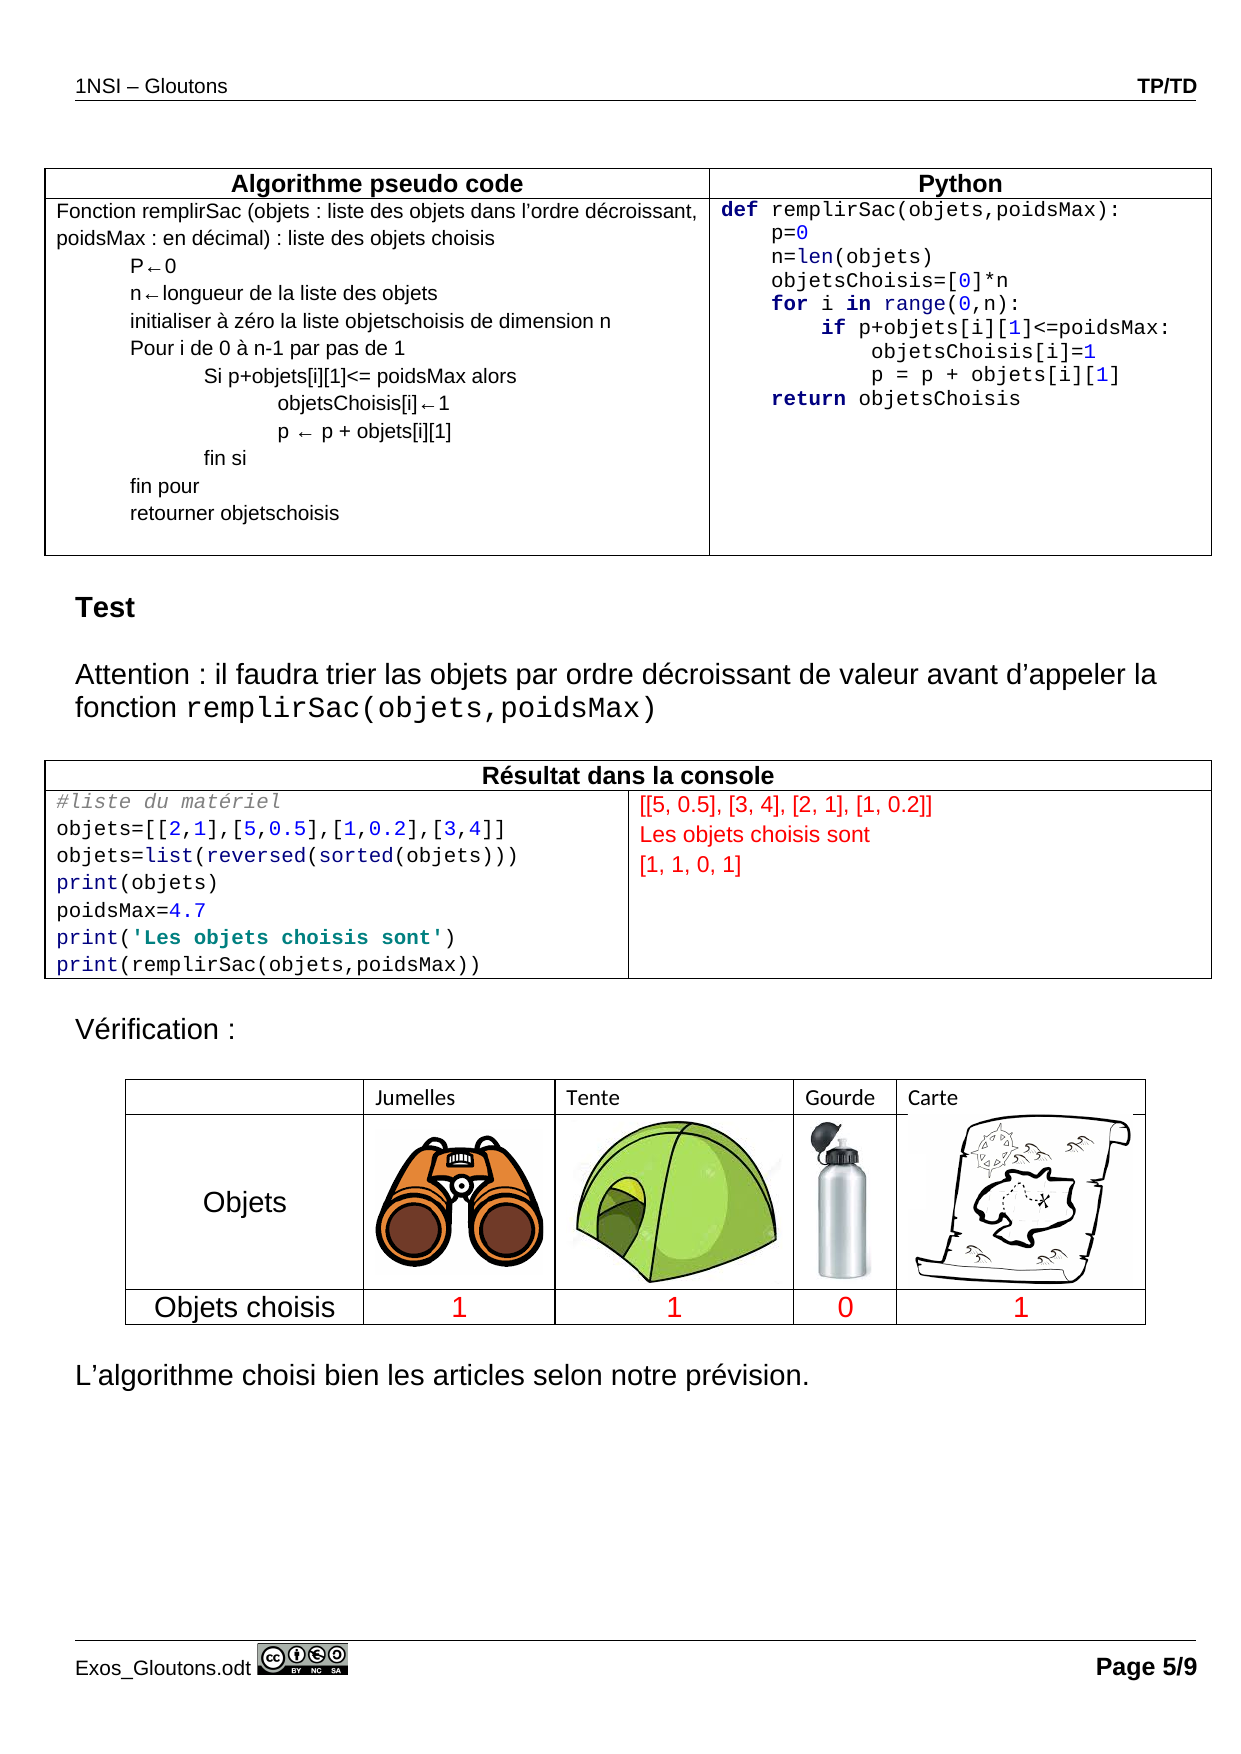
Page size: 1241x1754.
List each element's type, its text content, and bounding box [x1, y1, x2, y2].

table_cell [897, 1115, 907, 1289]
text Vérification : [75, 1012, 1196, 1046]
text Test [75, 590, 1196, 623]
table_cell [556, 1115, 793, 1289]
table_header Gourde [794, 1080, 896, 1114]
table_header Résultat dans la console [46, 761, 1211, 790]
table_header Algorithme pseudo code [46, 169, 709, 198]
table_cell [364, 1115, 554, 1289]
table_cell 0 [794, 1290, 896, 1323]
text L’algorithme choisi bien les articles selon notre prévision. [75, 1358, 1196, 1392]
text Attention : il faudra trier las objets par ordre décroissant de valeur avant d’appeler la fonction remplirSac(objets,poidsMax) [75, 657, 1196, 726]
table_cell def remplirSac(objets,poidsMax): p=0 n=len(objets) objetsChoisis=[0]*n for i in range(0,n): if p+objets[i][1]<=poidsMax: objetsChoisis[i]=1 p = p + objets[i][1] return objetsChoisis [710, 199, 1211, 555]
table_cell #liste du matériel objets=[[2,1],[5,0.5],[1,0.2],[3,4]] objets=list(reversed(sorted(objets))) print(objets) poidsMax=4.7 print('Les objets choisis sont') print(remplirSac(objets,poidsMax)) [46, 791, 628, 978]
table_cell 1 [897, 1290, 1145, 1323]
table_header Tente [556, 1080, 793, 1114]
table_header [126, 1080, 363, 1114]
table_cell 1 [364, 1290, 554, 1323]
table_header Python [710, 169, 1211, 198]
table_header Jumelles [364, 1080, 554, 1114]
table_cell Fonction remplirSac (objets : liste des objets dans l’ordre décroissant, poidsMax : en décimal) : liste des objets choisis P←0 n←longueur de la liste des objets initialiser à zéro la liste objetschoisis de dimension n Pour i de 0 à n-1 par pas de 1 Si p+objets[i][1]<= poidsMax alors objetsChoisis[i]←1 p ← p + objets[i][1] fin si fin pour retourner objetschoisis [46, 199, 709, 555]
table_cell 1 [556, 1290, 793, 1323]
table_cell Objets choisis [126, 1290, 363, 1323]
table_cell [1133, 1115, 1145, 1289]
table_header Carte [897, 1080, 1145, 1114]
table_cell Objets [126, 1115, 363, 1289]
picture [257, 1643, 348, 1675]
table_cell [794, 1115, 896, 1289]
table_cell [[5, 0.5], [3, 4], [2, 1], [1, 0.2]] Les objets choisis sont [1, 1, 0, 1] [629, 791, 1211, 978]
